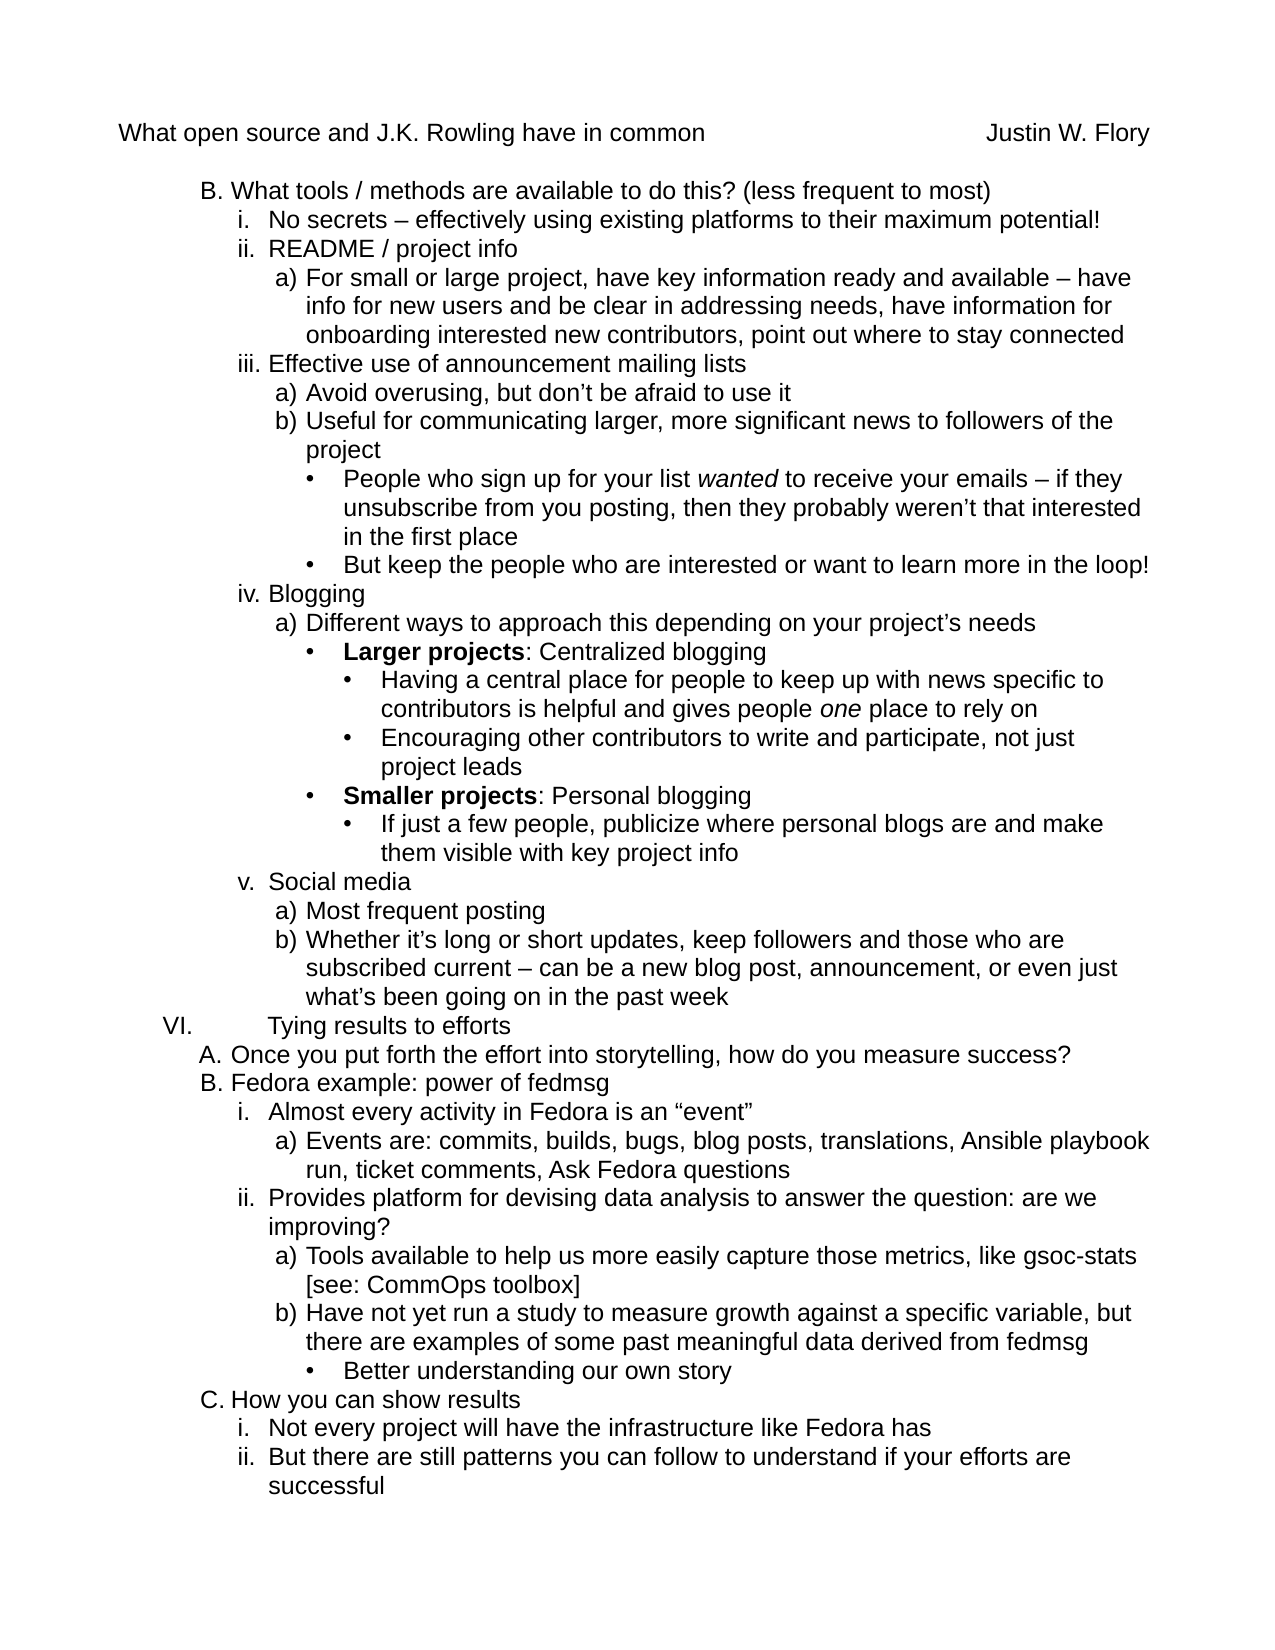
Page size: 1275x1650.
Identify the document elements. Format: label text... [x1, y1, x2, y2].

list Not every project will have the infrastructure like Fedora has [231, 1413, 1157, 1442]
list No secrets – effectively using existing platforms to their maximum potential! [231, 205, 1157, 234]
list Useful for communicating larger, more significant news to followers of the project [268, 406, 1157, 464]
list Encouraging other contributors to write and participate, not just project leads [343, 723, 1157, 781]
list Once you put forth the effort into storytelling, how do you measure success? [193, 1039, 1157, 1068]
list Social media [231, 867, 1157, 896]
list Provides platform for devising data analysis to answer the question: are we improving? [231, 1183, 1157, 1241]
list Larger projects: Centralized blogging [306, 637, 1157, 665]
list How you can show results [193, 1385, 1157, 1413]
list Have not yet run a study to measure growth against a specific variable, but there are examples of some past meaningful data derived from fedmsg [268, 1298, 1157, 1356]
list Events are: commits, builds, bugs, blog posts, translations, Ansible playbook run, ticket comments, Ask Fedora questions [268, 1126, 1157, 1183]
list If just a few people, publicize where personal blogs are and make them visible with key project info [343, 809, 1157, 867]
list For small or large project, have key information ready and available – have info for new users and be clear in addressing needs, have information for onboarding interested new contributors, point out where to stay connected [268, 263, 1157, 349]
list Avoid overusing, but don’t be afraid to use it [268, 378, 1157, 406]
list Having a central place for people to keep up with news specific to contributors is helpful and gives people one place to rely on [343, 665, 1157, 723]
list Almost every activity in Fedora is an “event” [231, 1097, 1157, 1126]
list Better understanding our own story [306, 1356, 1157, 1385]
list People who sign up for your list wanted to receive your emails – if they unsubscribe from you posting, then they probably weren’t that interested in the first place [306, 464, 1157, 550]
list Tying results to efforts [156, 1011, 1157, 1039]
list Different ways to approach this depending on your project’s needs [268, 608, 1157, 637]
list But there are still patterns you can follow to understand if your efforts are successful [231, 1442, 1157, 1500]
list Whether it’s long or short updates, keep followers and those who are subscribed current – can be a new blog post, announcement, or even just what’s been going on in the past week [268, 924, 1157, 1011]
list Effective use of announcement mailing lists [231, 349, 1157, 378]
list Fedora example: power of fedmsg [193, 1068, 1157, 1097]
list Smaller projects: Personal blogging [306, 781, 1157, 809]
list What tools / methods are available to do this? (less frequent to most) [193, 176, 1157, 205]
list Most frequent posting [268, 896, 1157, 924]
list But keep the people who are interested or want to learn more in the loop! [306, 550, 1157, 579]
list Blogging [231, 579, 1157, 608]
list README / project info [231, 234, 1157, 263]
list Tools available to help us more easily capture those metrics, like gsoc-stats [see: CommOps toolbox] [268, 1241, 1157, 1298]
